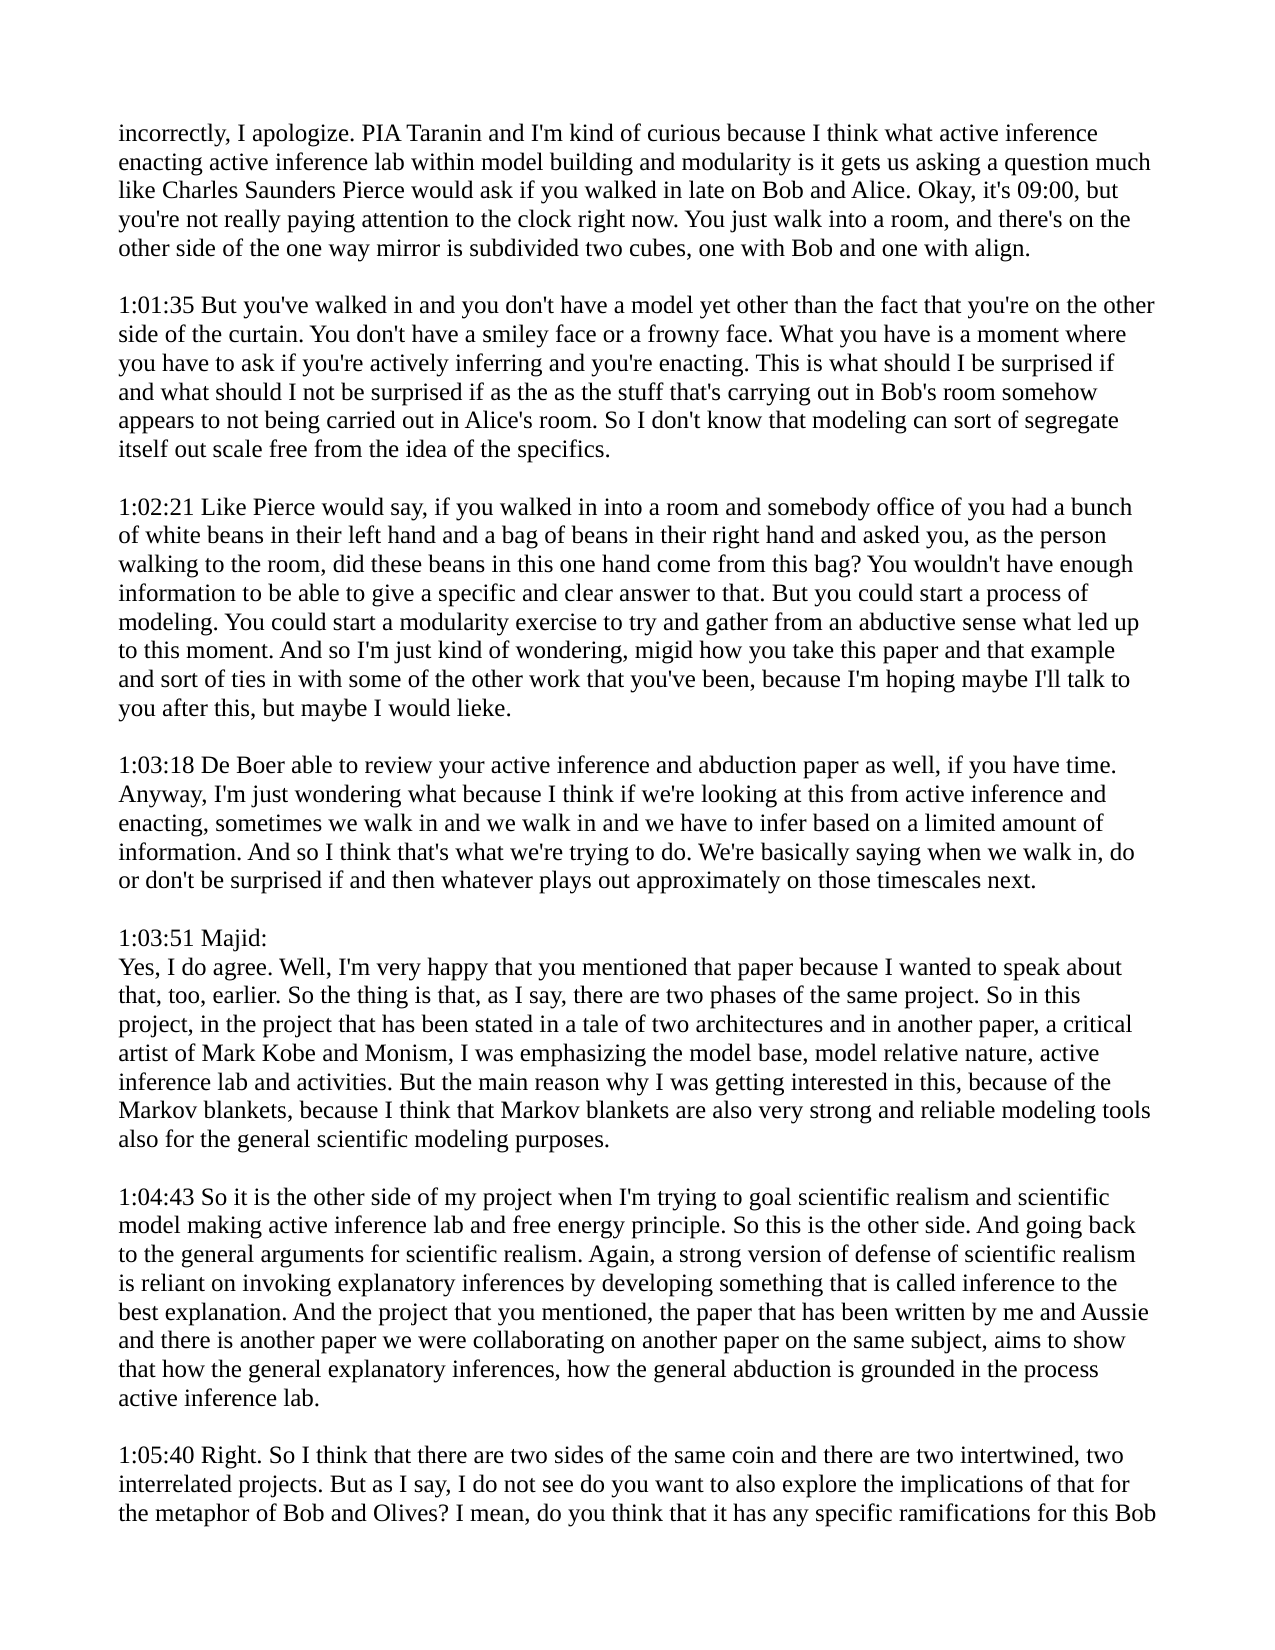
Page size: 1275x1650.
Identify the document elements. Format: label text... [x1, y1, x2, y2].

text incorrectly, I apologize. PIA Taranin and I'm kind of curious because I think what active inference enacting active inference lab within model building and modularity is it gets us asking a question much like Charles Saunders Pierce would ask if you walked in late on Bob and Alice. Okay, it's 09:00, but you're not really paying attention to the clock right now. You just walk into a room, and there's on the other side of the one way mirror is subdivided two cubes, one with Bob and one with align. 1:01:35 But you've walked in and you don't have a model yet other than the fact that you're on the other side of the curtain. You don't have a smiley face or a frowny face. What you have is a moment where you have to ask if you're actively inferring and you're enacting. This is what should I be surprised if and what should I not be surprised if as the as the stuff that's carrying out in Bob's room somehow appears to not being carried out in Alice's room. So I don't know that modeling can sort of segregate itself out scale free from the idea of the specifics. 1:02:21 Like Pierce would say, if you walked in into a room and somebody office of you had a bunch of white beans in their left hand and a bag of beans in their right hand and asked you, as the person walking to the room, did these beans in this one hand come from this bag? You wouldn't have enough information to be able to give a specific and clear answer to that. But you could start a process of modeling. You could start a modularity exercise to try and gather from an abductive sense what led up to this moment. And so I'm just kind of wondering, migid how you take this paper and that example and sort of ties in with some of the other work that you've been, because I'm hoping maybe I'll talk to you after this, but maybe I would lieke. 1:03:18 De Boer able to review your active inference and abduction paper as well, if you have time. Anyway, I'm just wondering what because I think if we're looking at this from active inference and enacting, sometimes we walk in and we walk in and we have to infer based on a limited amount of information. And so I think that's what we're trying to do. We're basically saying when we walk in, do or don't be surprised if and then whatever plays out approximately on those timescales next. 1:03:51 Majid: Yes, I do agree. Well, I'm very happy that you mentioned that paper because I wanted to speak about that, too, earlier. So the thing is that, as I say, there are two phases of the same project. So in this project, in the project that has been stated in a tale of two architectures and in another paper, a critical artist of Mark Kobe and Monism, I was emphasizing the model base, model relative nature, active inference lab and activities. But the main reason why I was getting interested in this, because of the Markov blankets, because I think that Markov blankets are also very strong and reliable modeling tools also for the general scientific modeling purposes. 1:04:43 So it is the other side of my project when I'm trying to goal scientific realism and scientific model making active inference lab and free energy principle. So this is the other side. And going back to the general arguments for scientific realism. Again, a strong version of defense of scientific realism is reliant on invoking explanatory inferences by developing something that is called inference to the best explanation. And the project that you mentioned, the paper that has been written by me and Aussie and there is another paper we were collaborating on another paper on the same subject, aims to show that how the general explanatory inferences, how the general abduction is grounded in the process active inference lab. 1:05:40 Right. So I think that there are two sides of the same coin and there are two intertwined, two interrelated projects. But as I say, I do not see do you want to also explore the implications of that for the metaphor of Bob and Olives? I mean, do you think that it has any specific ramifications for this Bob [118, 118, 1157, 1527]
